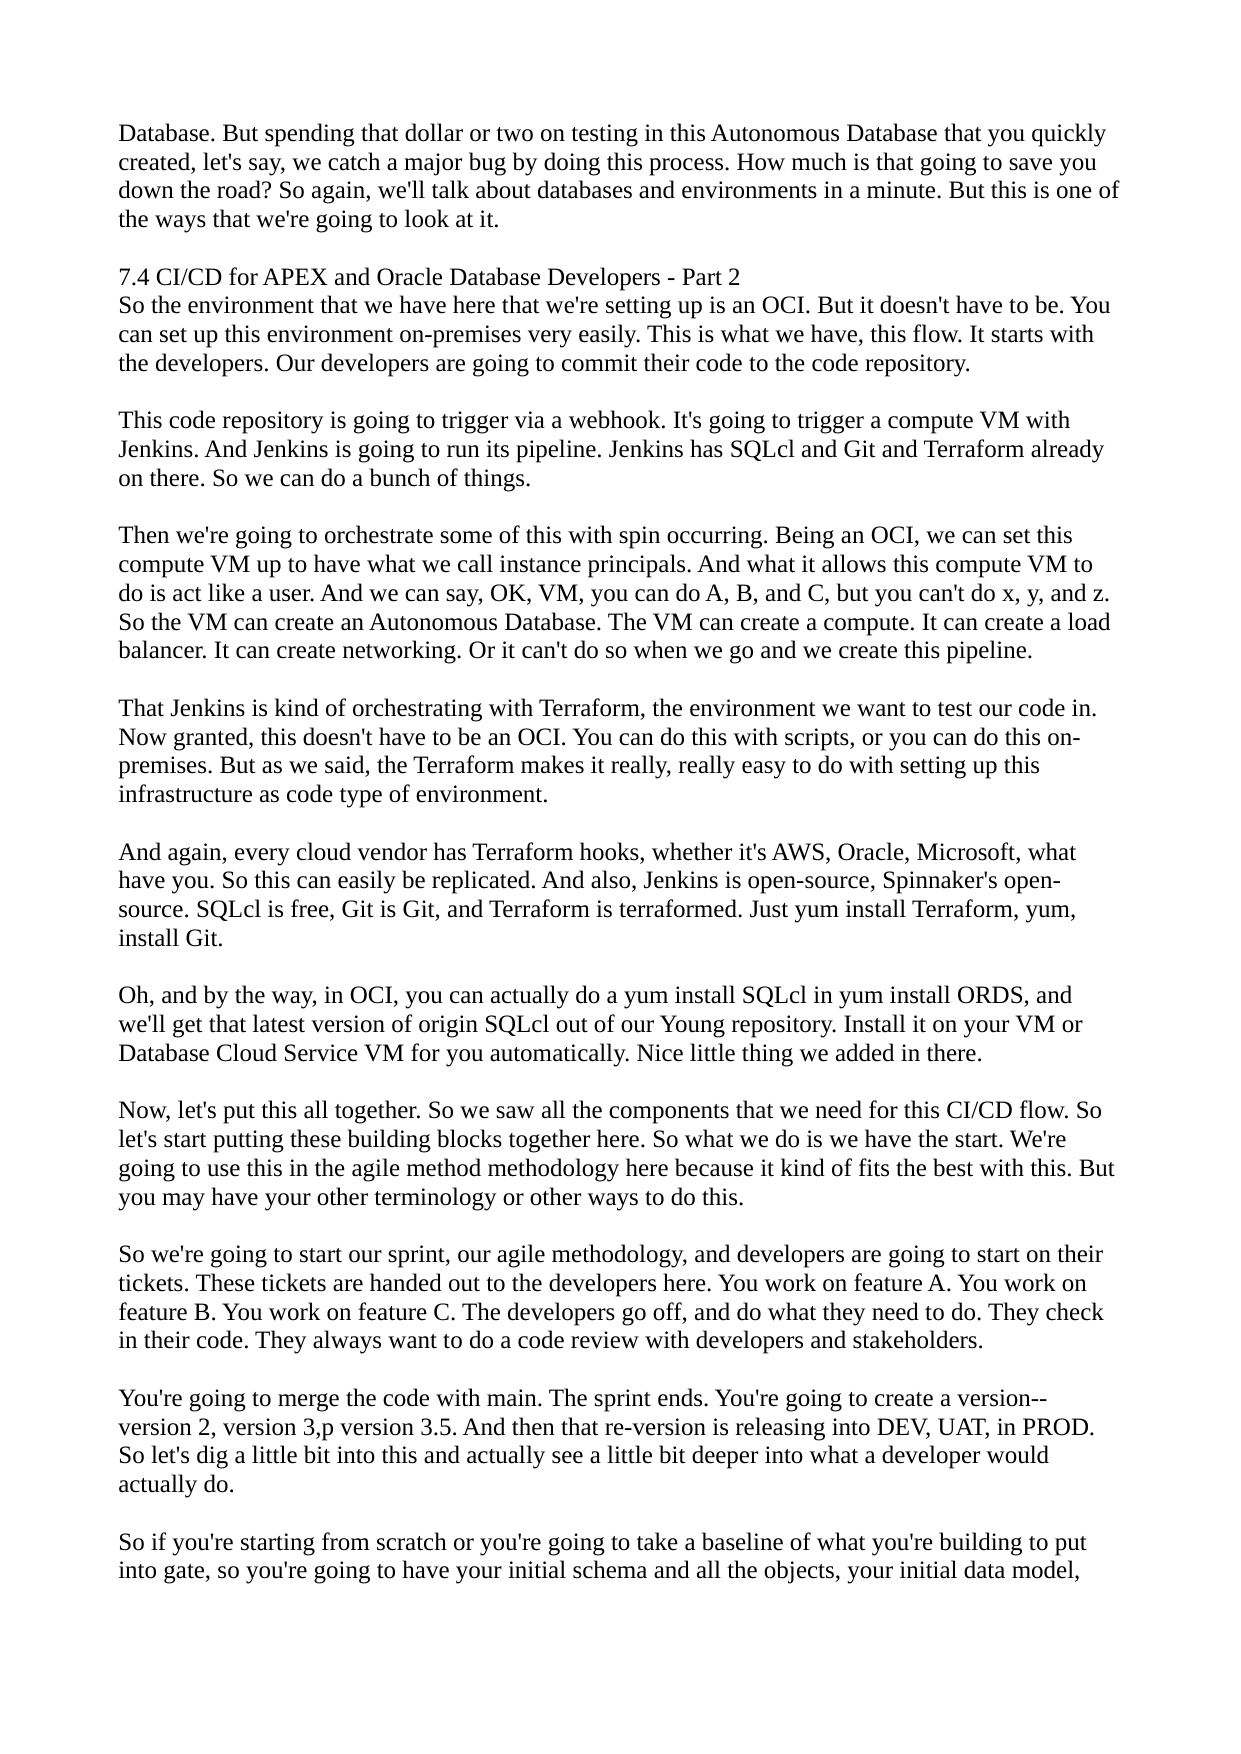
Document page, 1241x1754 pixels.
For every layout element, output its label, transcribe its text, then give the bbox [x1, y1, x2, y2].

text So the environment that we have here that we're setting up is an OCI. But it doesn't have to be. You can set up this environment on-premises very easily. This is what we have, this flow. It starts with the developers. Our developers are going to commit their code to the code repository. [118, 291, 1122, 377]
text So we're going to start our sprint, our agile methodology, and developers are going to start on their tickets. These tickets are handed out to the developers here. You work on feature A. You work on feature B. You work on feature C. The developers go off, and do what they need to do. They check in their code. They always want to do a code review with developers and stakeholders. [118, 1239, 1122, 1354]
text You're going to merge the code with main. The sprint ends. You're going to create a version-- version 2, version 3,p version 3.5. And then that re-version is releasing into DEV, UAT, in PROD. So let's dig a little bit into this and actually see a little bit deeper into what a developer would actually do. [118, 1383, 1122, 1498]
text That Jenkins is kind of orchestrating with Terraform, the environment we want to test our code in. Now granted, this doesn't have to be an OCI. You can do this with scripts, or you can do this on-premises. But as we said, the Terraform makes it really, really easy to do with setting up this infrastructure as code type of environment. [118, 693, 1122, 808]
text Now, let's put this all together. So we saw all the components that we need for this CI/CD flow. So let's start putting these building blocks together here. So what we do is we have the start. We're going to use this in the agile method methodology here because it kind of fits the best with this. But you may have your other terminology or other ways to do this. [118, 1096, 1122, 1211]
text Then we're going to orchestrate some of this with spin occurring. Being an OCI, we can set this compute VM up to have what we call instance principals. And what it allows this compute VM to do is act like a user. And we can say, OK, VM, you can do A, B, and C, but you can't do x, y, and z. So the VM can create an Autonomous Database. The VM can create a compute. It can create a load balancer. It can create networking. Or it can't do so when we go and we create this pipeline. [118, 521, 1122, 664]
text Oh, and by the way, in OCI, you can actually do a yum install SQLcl in yum install ORDS, and we'll get that latest version of origin SQLcl out of our Young repository. Install it on your VM or Database Cloud Service VM for you automatically. Nice little thing we added in there. [118, 981, 1122, 1067]
text This code repository is going to trigger via a webhook. It's going to trigger a compute VM with Jenkins. And Jenkins is going to run its pipeline. Jenkins has SQLcl and Git and Terraform already on there. So we can do a bunch of things. [118, 406, 1122, 492]
text And again, every cloud vendor has Terraform hooks, whether it's AWS, Oracle, Microsoft, what have you. So this can easily be replicated. And also, Jenkins is open-source, Spinnaker's open-source. SQLcl is free, Git is Git, and Terraform is terraformed. Just yum install Terraform, yum, install Git. [118, 837, 1122, 952]
text So if you're starting from scratch or you're going to take a baseline of what you're building to put into gate, so you're going to have your initial schema and all the objects, your initial data model, [118, 1527, 1122, 1584]
text Database. But spending that dollar or two on testing in this Autonomous Database that you quickly created, let's say, we catch a major bug by doing this process. How much is that going to save you down the road? So again, we'll talk about databases and environments in a minute. But this is one of the ways that we're going to look at it. [118, 118, 1122, 233]
text 7.4 CI/CD for APEX and Oracle Database Developers - Part 2 [118, 262, 1122, 291]
